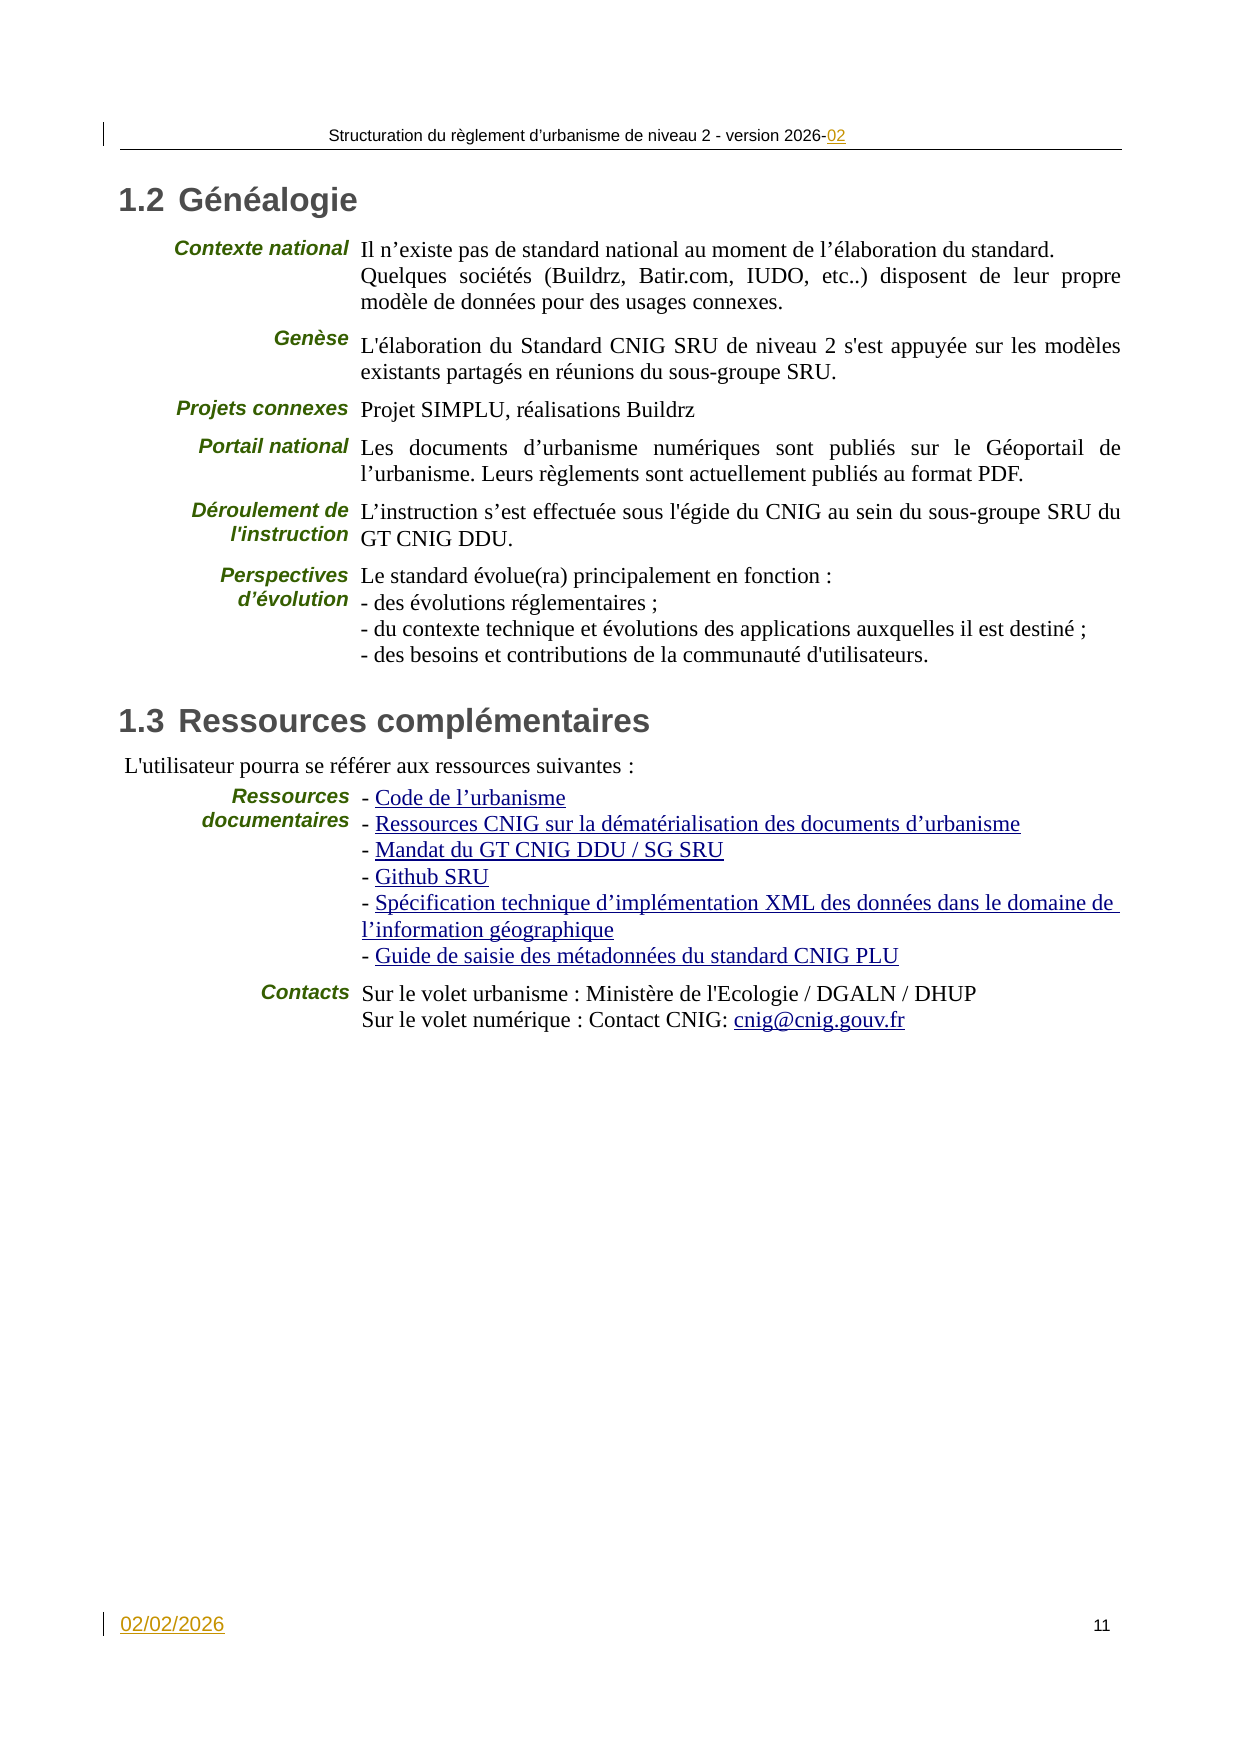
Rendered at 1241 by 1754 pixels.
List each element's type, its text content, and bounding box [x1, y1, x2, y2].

table_cell Les documents d’urbanisme numériques sont publiés sur le Géoportail de l’urbanisme. Leurs règlements sont actuellement publiés au format PDF. [354, 428, 1122, 492]
table_cell L'élaboration du Standard CNIG SRU de niveau 2 s'est appuyée sur les modèles existants partagés en réunions du sous-groupe SRU. [354, 320, 1122, 391]
subtitle Généalogie [118, 180, 1122, 218]
table_cell Contacts [118, 974, 355, 1038]
table_header Il n’existe pas de standard national au moment de l’élaboration du standard. Quelques sociétés (Buildrz, Batir.com, IUDO, etc..) disposent de leur propre modèle de données pour des usages connexes. [354, 230, 1122, 320]
table_cell Sur le volet urbanisme : Ministère de l'Ecologie / DGALN / DHUP Sur le volet numérique : Contact CNIG: cnig@cnig.gouv.fr [355, 974, 1122, 1038]
table_cell Le standard évolue(ra) principalement en fonction : - des évolutions réglementaires ; - du contexte technique et évolutions des applications auxquelles il est destiné ; - des besoins et contributions de la communauté d'utilisateurs. [354, 557, 1122, 673]
table_cell Projet SIMPLU, réalisations Buildrz [354, 391, 1122, 428]
table_cell Déroulement de l'instruction [118, 493, 354, 557]
text L'utilisateur pourra se référer aux ressources suivantes : [124, 752, 1122, 778]
table_cell Genèse [118, 320, 354, 391]
table_header - Code de l’urbanisme - Ressources CNIG sur la dématérialisation des documents d’urbanisme - Mandat du GT CNIG DDU / SG SRU - Github SRU - Spécification technique d’implémentation XML des données dans le domaine de l’information géographique - Guide de saisie des métadonnées du standard CNIG PLU [355, 778, 1122, 974]
table_cell Perspectives d’évolution [118, 557, 354, 673]
table_header Ressources documentaires [118, 778, 355, 974]
table_cell Projets connexes [118, 391, 354, 428]
subtitle Ressources complémentaires [118, 702, 1122, 740]
table_cell L’instruction s’est effectuée sous l'égide du CNIG au sein du sous-groupe SRU du GT CNIG DDU. [354, 493, 1122, 557]
table_cell Portail national [118, 428, 354, 492]
table_header Contexte national [118, 230, 354, 320]
